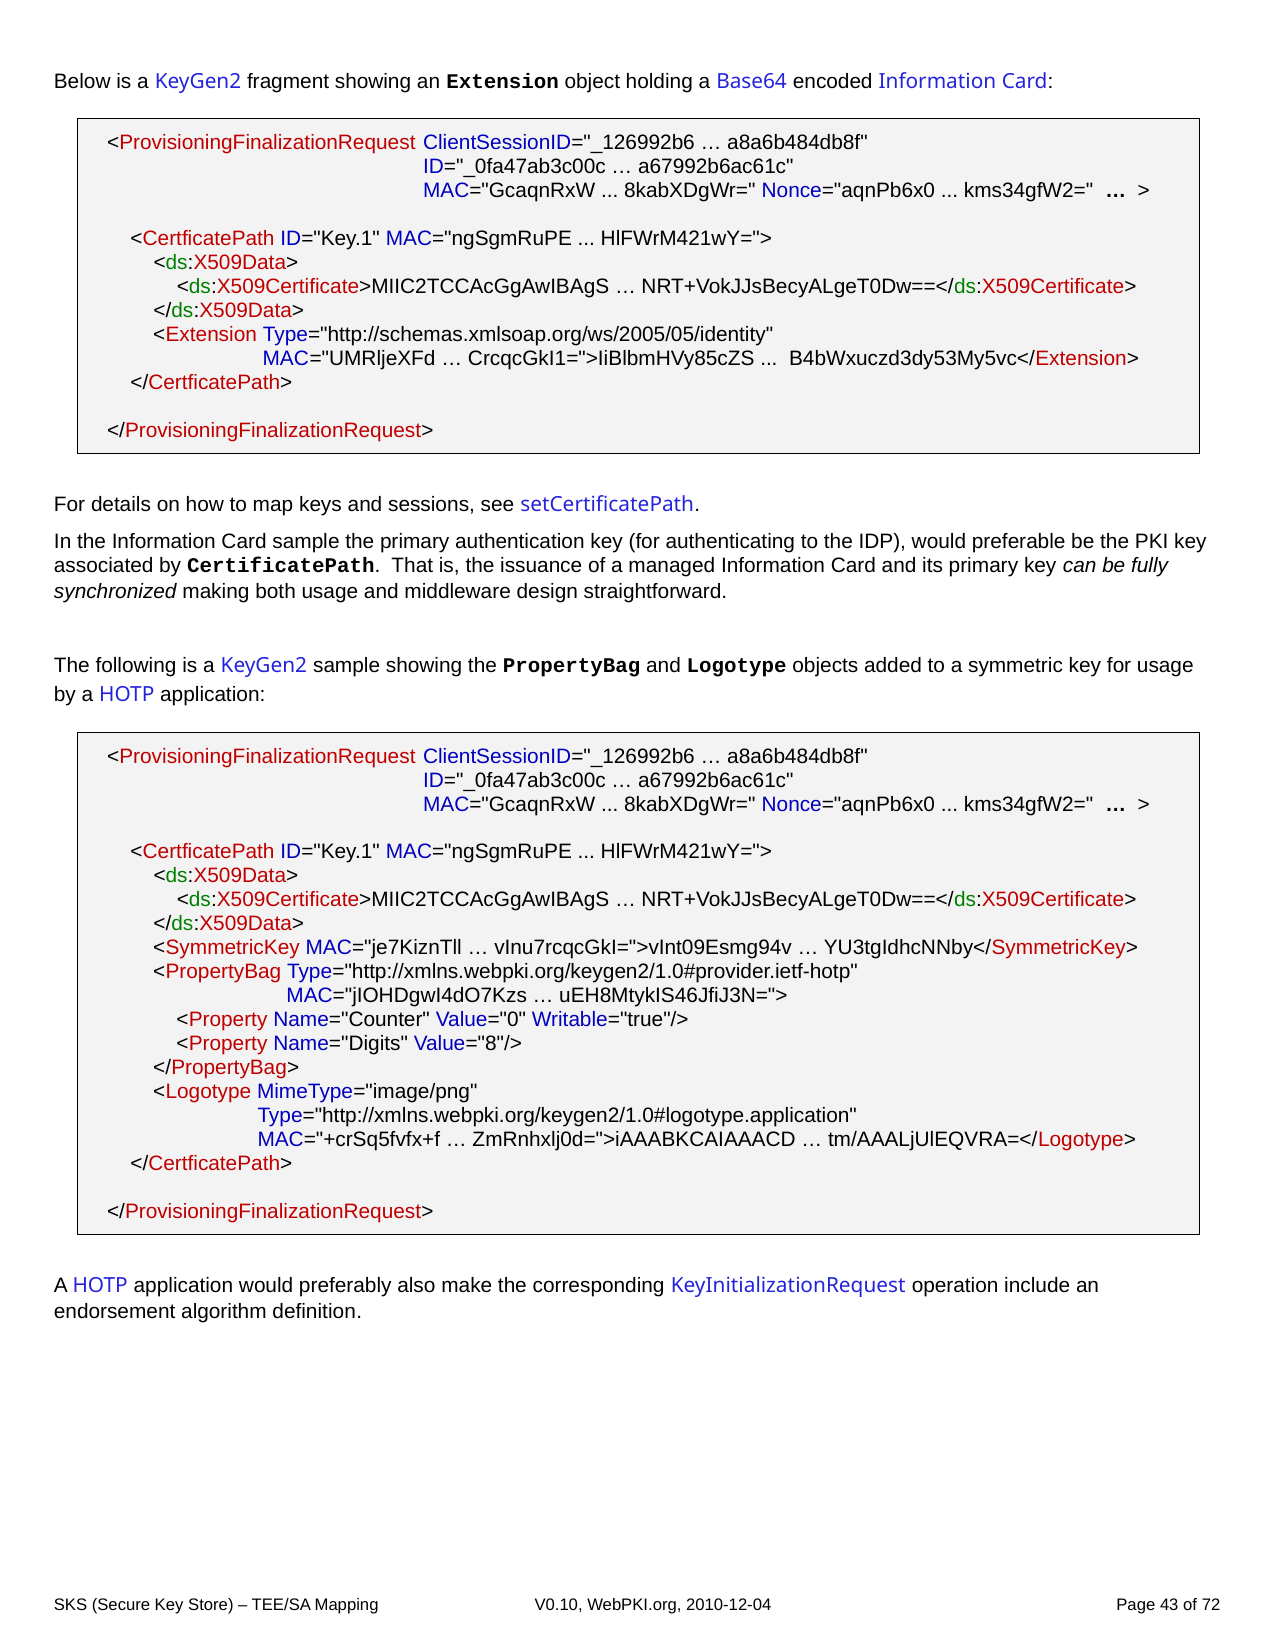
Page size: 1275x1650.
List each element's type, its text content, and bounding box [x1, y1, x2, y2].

table_header <ProvisioningFinalizationRequest ClientSessionID="_126992b6 … a8a6b484db8f" ID="_0fa47ab3c00c … a67992b6ac61c" MAC="GcaqnRxW ... 8kabXDgWr=" Nonce="aqnPb6x0 ... kms34gfW2=" … > <CertficatePath ID="Key.1" MAC="ngSgmRuPE ... HlFWrM421wY="> <ds:X509Data> <ds:X509Certificate>MIIC2TCCAcGgAwIBAgS … NRT+VokJJsBecyALgeT0Dw==</ds:X509Certificate> </ds:X509Data> <SymmetricKey MAC="je7KiznTll … vInu7rcqcGkI=">vInt09Esmg94v … YU3tgIdhcNNby</SymmetricKey> <PropertyBag Type="http://xmlns.webpki.org/keygen2/1.0#provider.ietf-hotp" MAC="jIOHDgwI4dO7Kzs … uEH8MtykIS46JfiJ3N="> <Property Name="Counter" Value="0" Writable="true"/> <Property Name="Digits" Value="8"/> </PropertyBag> <Logotype MimeType="image/png" Type="http://xmlns.webpki.org/keygen2/1.0#logotype.application" MAC="+crSq5fvfx+f … ZmRnhxlj0d=">iAAABKCAIAAACD … tm/AAALjUlEQVRA=</Logotype> </CertficatePath> </ProvisioningFinalizationRequest> [78, 733, 1199, 1234]
text The following is a KeyGen2 sample showing the PropertyBag and Logotype objects added to a symmetric key for usage by a HOTP application: [54, 651, 1221, 732]
text For details on how to map keys and sessions, see setCertificatePath. [54, 489, 1221, 518]
text A HOTP application would preferably also make the corresponding KeyInitializationRequest operation include an endorsement algorithm definition. [54, 1270, 1221, 1323]
text In the Information Card sample the primary authentication key (for authenticating to the IDP), would preferable be the PKI key associated by CertificatePath. That is, the issuance of a managed Information Card and its primary key can be fully synchronized making both usage and middleware design straightforward. [54, 529, 1221, 603]
table_header <ProvisioningFinalizationRequest ClientSessionID="_126992b6 … a8a6b484db8f" ID="_0fa47ab3c00c … a67992b6ac61c" MAC="GcaqnRxW ... 8kabXDgWr=" Nonce="aqnPb6x0 ... kms34gfW2=" … > <CertficatePath ID="Key.1" MAC="ngSgmRuPE ... HlFWrM421wY="> <ds:X509Data> <ds:X509Certificate>MIIC2TCCAcGgAwIBAgS … NRT+VokJJsBecyALgeT0Dw==</ds:X509Certificate> </ds:X509Data> <Extension Type="http://schemas.xmlsoap.org/ws/2005/05/identity" MAC="UMRljeXFd … CrcqcGkI1=">IiBlbmHVy85cZS ... B4bWxuczd3dy53My5vc</Extension> </CertficatePath> </ProvisioningFinalizationRequest> [78, 119, 1199, 453]
text Below is a KeyGen2 fragment showing an Extension object holding a Base64 encoded Information Card: [54, 66, 1221, 118]
